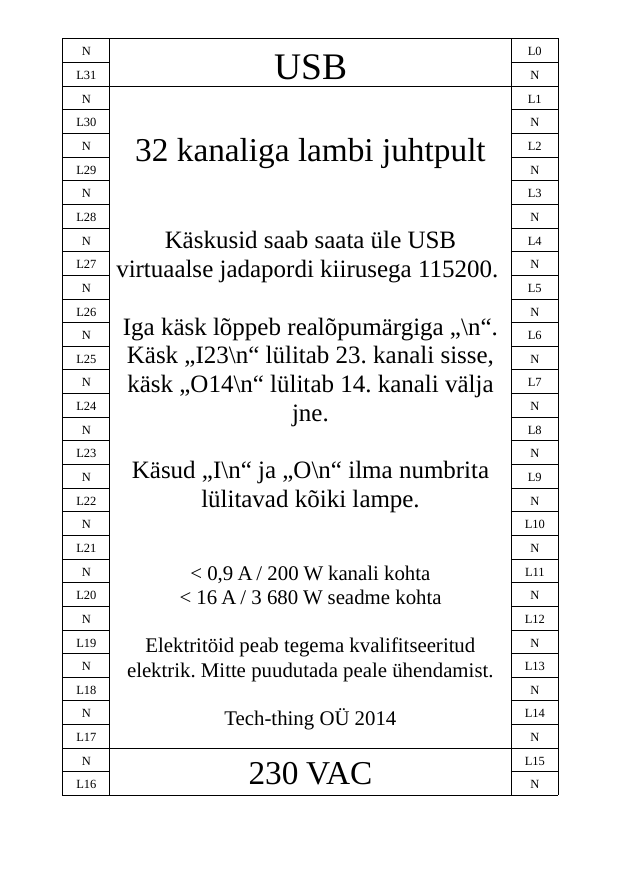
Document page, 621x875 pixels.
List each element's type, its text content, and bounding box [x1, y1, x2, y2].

table_cell L3 [512, 181, 558, 204]
table_cell N [512, 205, 558, 227]
table_cell L22 [63, 489, 109, 511]
table_cell L10 [512, 512, 558, 535]
table_cell L5 [512, 276, 558, 298]
table_cell N [63, 654, 109, 677]
table_cell N [63, 701, 109, 724]
table_cell L7 [512, 370, 558, 393]
table_cell L31 [63, 63, 109, 86]
table_cell N [63, 134, 109, 157]
table_cell N [63, 749, 109, 771]
table_cell L19 [63, 631, 109, 653]
table_header N [63, 39, 109, 62]
table_cell N [512, 441, 558, 464]
table_cell L6 [512, 323, 558, 346]
table_cell N [512, 252, 558, 275]
table_cell N [63, 418, 109, 440]
table_cell L20 [63, 583, 109, 606]
table_cell L18 [63, 678, 109, 700]
table_cell N [512, 772, 558, 795]
table_cell N [63, 465, 109, 488]
table_cell L4 [512, 229, 558, 251]
table_cell 230 VAC [110, 749, 511, 795]
table_cell L12 [512, 607, 558, 629]
table_cell N [63, 560, 109, 582]
table_cell L17 [63, 725, 109, 748]
table_cell N [512, 536, 558, 558]
table_cell N [512, 347, 558, 369]
table_cell N [63, 87, 109, 109]
table_cell L21 [63, 536, 109, 558]
table_cell N [512, 158, 558, 180]
table_cell N [63, 607, 109, 629]
table_cell N [512, 489, 558, 511]
table_cell L15 [512, 749, 558, 771]
table_cell N [512, 631, 558, 653]
table_cell L16 [63, 772, 109, 795]
table_cell N [512, 63, 558, 86]
table_cell L28 [63, 205, 109, 227]
table_cell L27 [63, 252, 109, 275]
table_cell N [512, 725, 558, 748]
table_cell N [512, 394, 558, 417]
table_header USB [110, 39, 511, 86]
table_cell N [63, 229, 109, 251]
table_cell L30 [63, 110, 109, 133]
table_cell N [63, 512, 109, 535]
table_cell N [512, 678, 558, 700]
table_cell N [63, 323, 109, 346]
table_cell N [63, 276, 109, 298]
table_header L0 [512, 39, 558, 62]
table_cell N [512, 300, 558, 322]
table_cell L23 [63, 441, 109, 464]
table_cell L25 [63, 347, 109, 369]
table_cell 32 kanaliga lambi juhtpult Käskusid saab saata üle USB virtuaalse jadapordi kiirusega 115200. Iga käsk lõppeb realõpumärgiga „\n“. Käsk „I23\n“ lülitab 23. kanali sisse, käsk „O14\n“ lülitab 14. kanali välja jne. Käsud „I\n“ ja „O\n“ ilma numbrita lülitavad kõiki lampe. < 0,9 A / 200 W kanali kohta < 16 A / 3 680 W seadme kohta Elektritöid peab tegema kvalifitseeritud elektrik. Mitte puudutada peale ühendamist. Tech-thing OÜ 2014 [110, 87, 511, 748]
table_cell L26 [63, 300, 109, 322]
table_cell L8 [512, 418, 558, 440]
table_cell N [512, 583, 558, 606]
table_cell L2 [512, 134, 558, 157]
table_cell L14 [512, 701, 558, 724]
table_cell L11 [512, 560, 558, 582]
table_cell N [63, 181, 109, 204]
table_cell L13 [512, 654, 558, 677]
table_cell L9 [512, 465, 558, 488]
table_cell L29 [63, 158, 109, 180]
table_cell N [512, 110, 558, 133]
table_cell L24 [63, 394, 109, 417]
table_cell N [63, 370, 109, 393]
table_cell L1 [512, 87, 558, 109]
